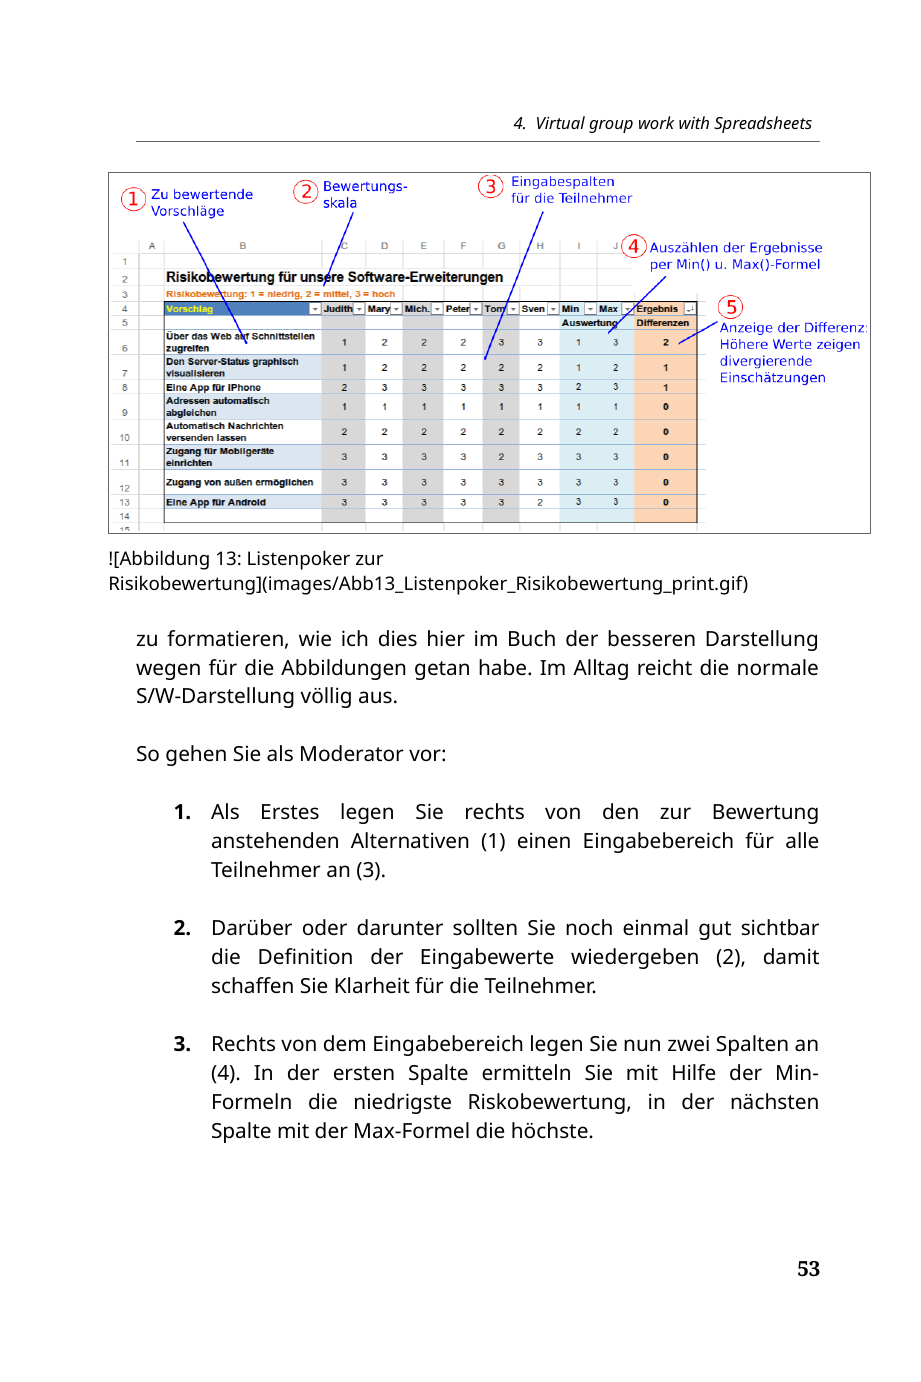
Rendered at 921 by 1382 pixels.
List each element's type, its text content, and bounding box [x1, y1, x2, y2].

list Darüber oder darunter sollten Sie noch einmal gut sichtbar die Definition der Eingabewerte wiedergeben (2), damit schaffen Sie Klarheit für die Teilnehmer. [173, 892, 820, 999]
text zu formatieren, wie ich dies hier im Buch der besseren Darstellung wegen für die Abbildungen getan habe. Im Alltag reicht die normale S/W-Darstellung völlig aus. [136, 596, 820, 710]
list Als Erstes legen Sie rechts von den zur Bewertung anstehenden Alternativen (1) einen Eingabebereich für alle Teilnehmer an (3). [173, 776, 820, 883]
text ![Abbildung 13: Listenpoker zur Risikobewertung](images/Abb13_Listenpoker_Risikobewertung_print.gif) [108, 172, 875, 596]
text So gehen Sie als Moderator vor: [136, 718, 820, 768]
list Rechts von dem Eingabebereich legen Sie nun zwei Spalten an (4). In der ersten Spalte ermitteln Sie mit Hilfe der Min-Formeln die niedrigste Riskobewertung, in der nächsten Spalte mit der Max-Formel die höchste. [173, 1007, 820, 1144]
picture [111, 175, 867, 531]
